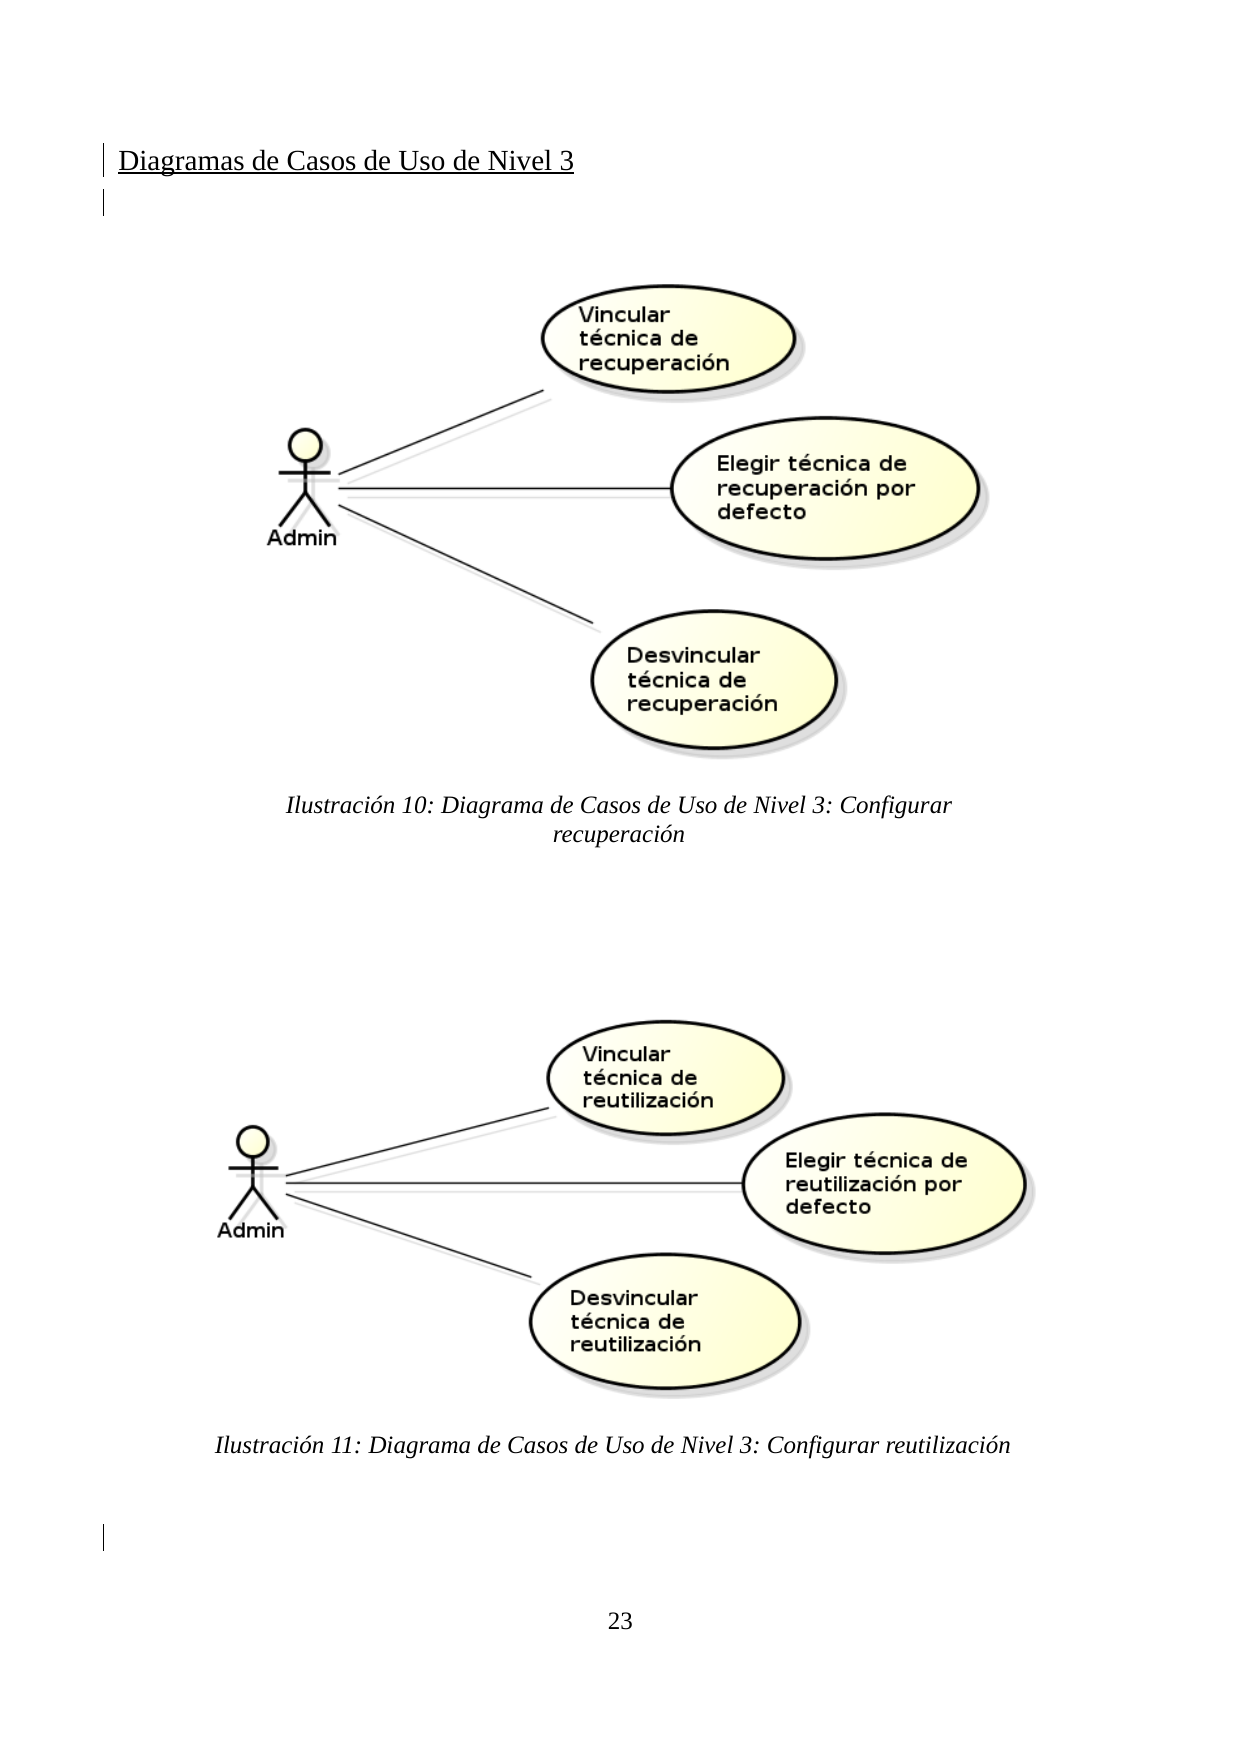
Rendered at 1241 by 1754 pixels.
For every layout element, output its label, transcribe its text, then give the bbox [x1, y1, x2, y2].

picture [171, 990, 1057, 1419]
subtitle Diagramas de Casos de Uso de Nivel 3 [118, 143, 1122, 177]
text Ilustración 11: Diagrama de Casos de Uso de Nivel 3: Configurar reutilización [172, 1419, 1056, 1459]
picture [224, 253, 1017, 779]
text Ilustración 10: Diagrama de Casos de Uso de Nivel 3: Configurar recuperación [224, 779, 1016, 848]
